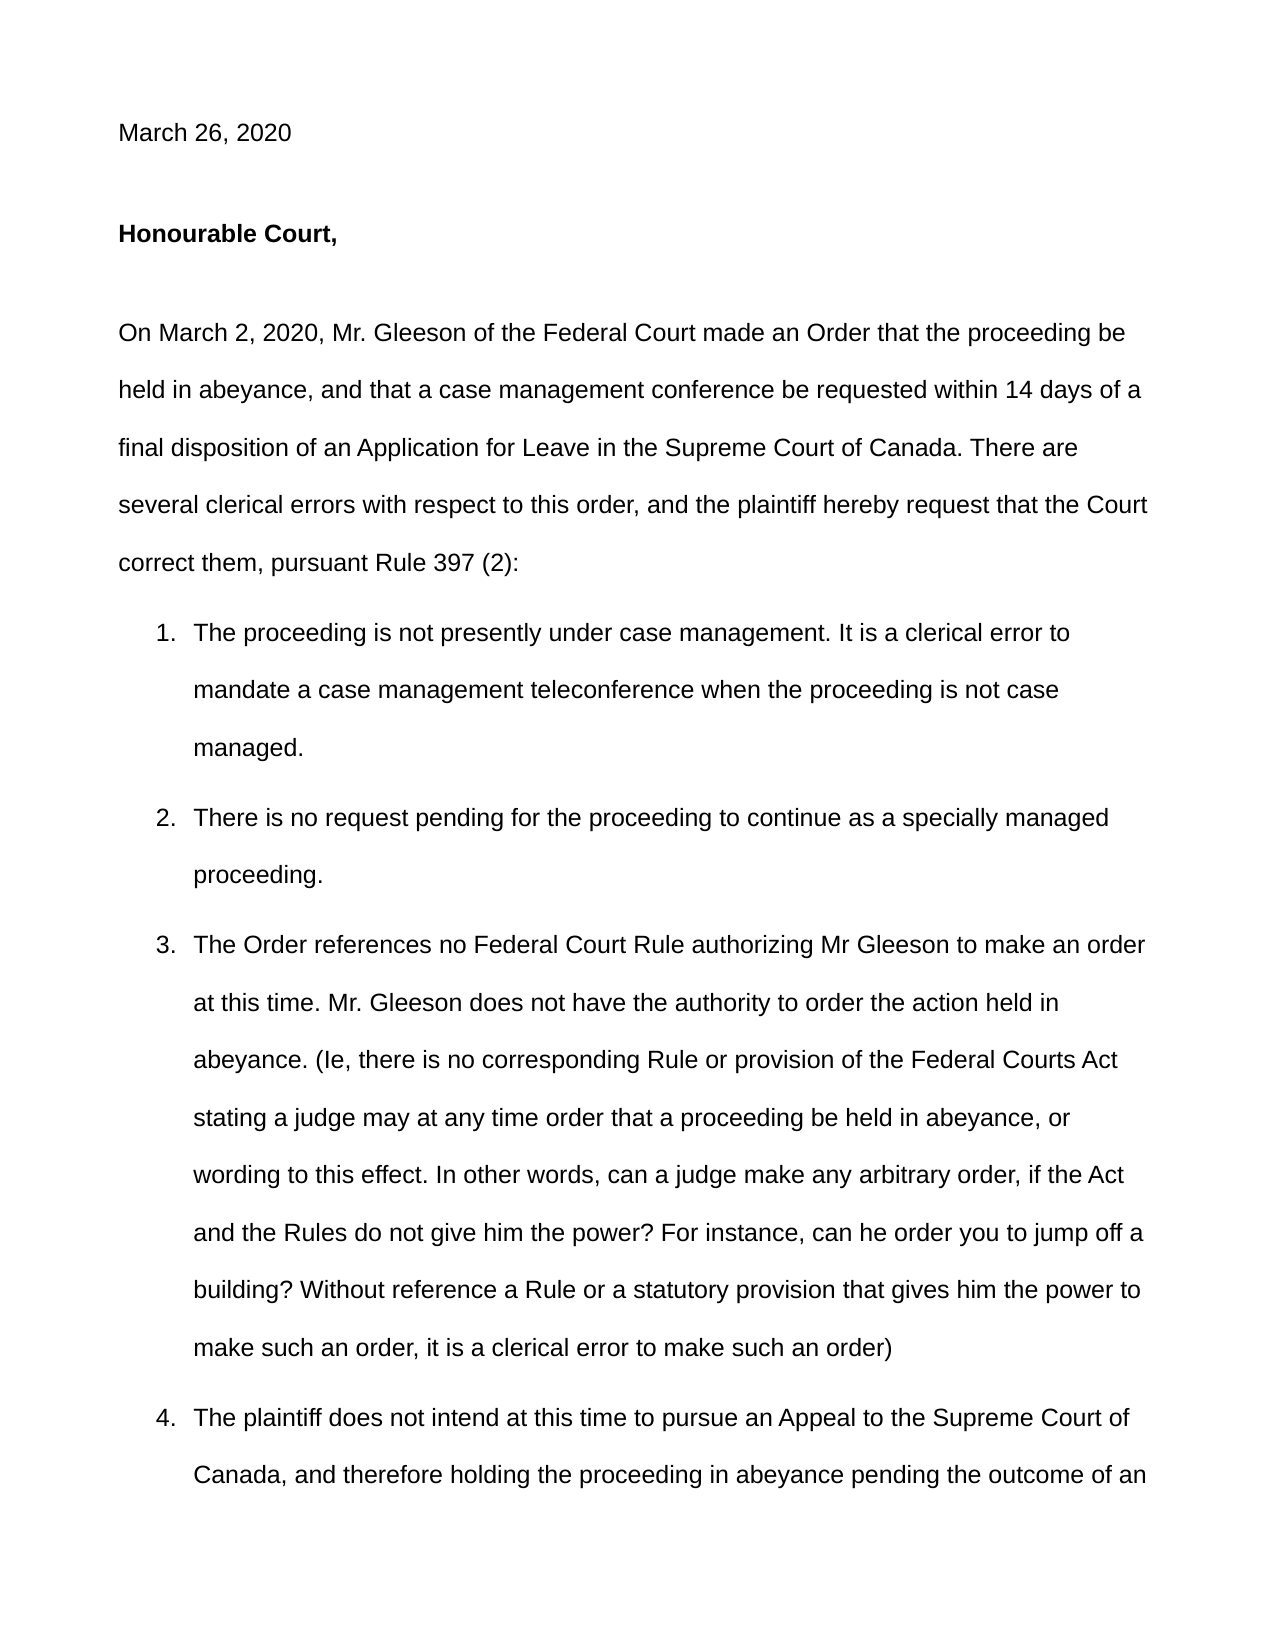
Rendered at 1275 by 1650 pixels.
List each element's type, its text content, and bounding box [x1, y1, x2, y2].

text On March 2, 2020, Mr. Gleeson of the Federal Court made an Order that the proceeding be held in abeyance, and that a case management conference be requested within 14 days of a final disposition of an Application for Leave in the Supreme Court of Canada. There are several clerical errors with respect to this order, and the plaintiff hereby request that the Court correct them, pursuant Rule 397 (2): [118, 317, 1157, 576]
list The plaintiff does not intend at this time to pursue an Appeal to the Supreme Court of Canada, and therefore holding the proceeding in abeyance pending the outcome of an [156, 1402, 1157, 1489]
text March 26, 2020 [118, 118, 1157, 147]
text Honourable Court, [118, 219, 1157, 247]
list The Order references no Federal Court Rule authorizing Mr Gleeson to make an order at this time. Mr. Gleeson does not have the authority to order the action held in abeyance. (Ie, there is no corresponding Rule or provision of the Federal Courts Act stating a judge may at any time order that a proceeding be held in abeyance, or wording to this effect. In other words, can a judge make any arbitrary order, if the Act and the Rules do not give him the power? For instance, can he order you to jump off a building? Without reference a Rule or a statutory provision that gives him the power to make such an order, it is a clerical error to make such an order) [156, 930, 1157, 1361]
list The proceeding is not presently under case management. It is a clerical error to mandate a case management teleconference when the proceeding is not case managed. [156, 617, 1157, 761]
list There is no request pending for the proceeding to continue as a specially managed proceeding. [156, 802, 1157, 889]
